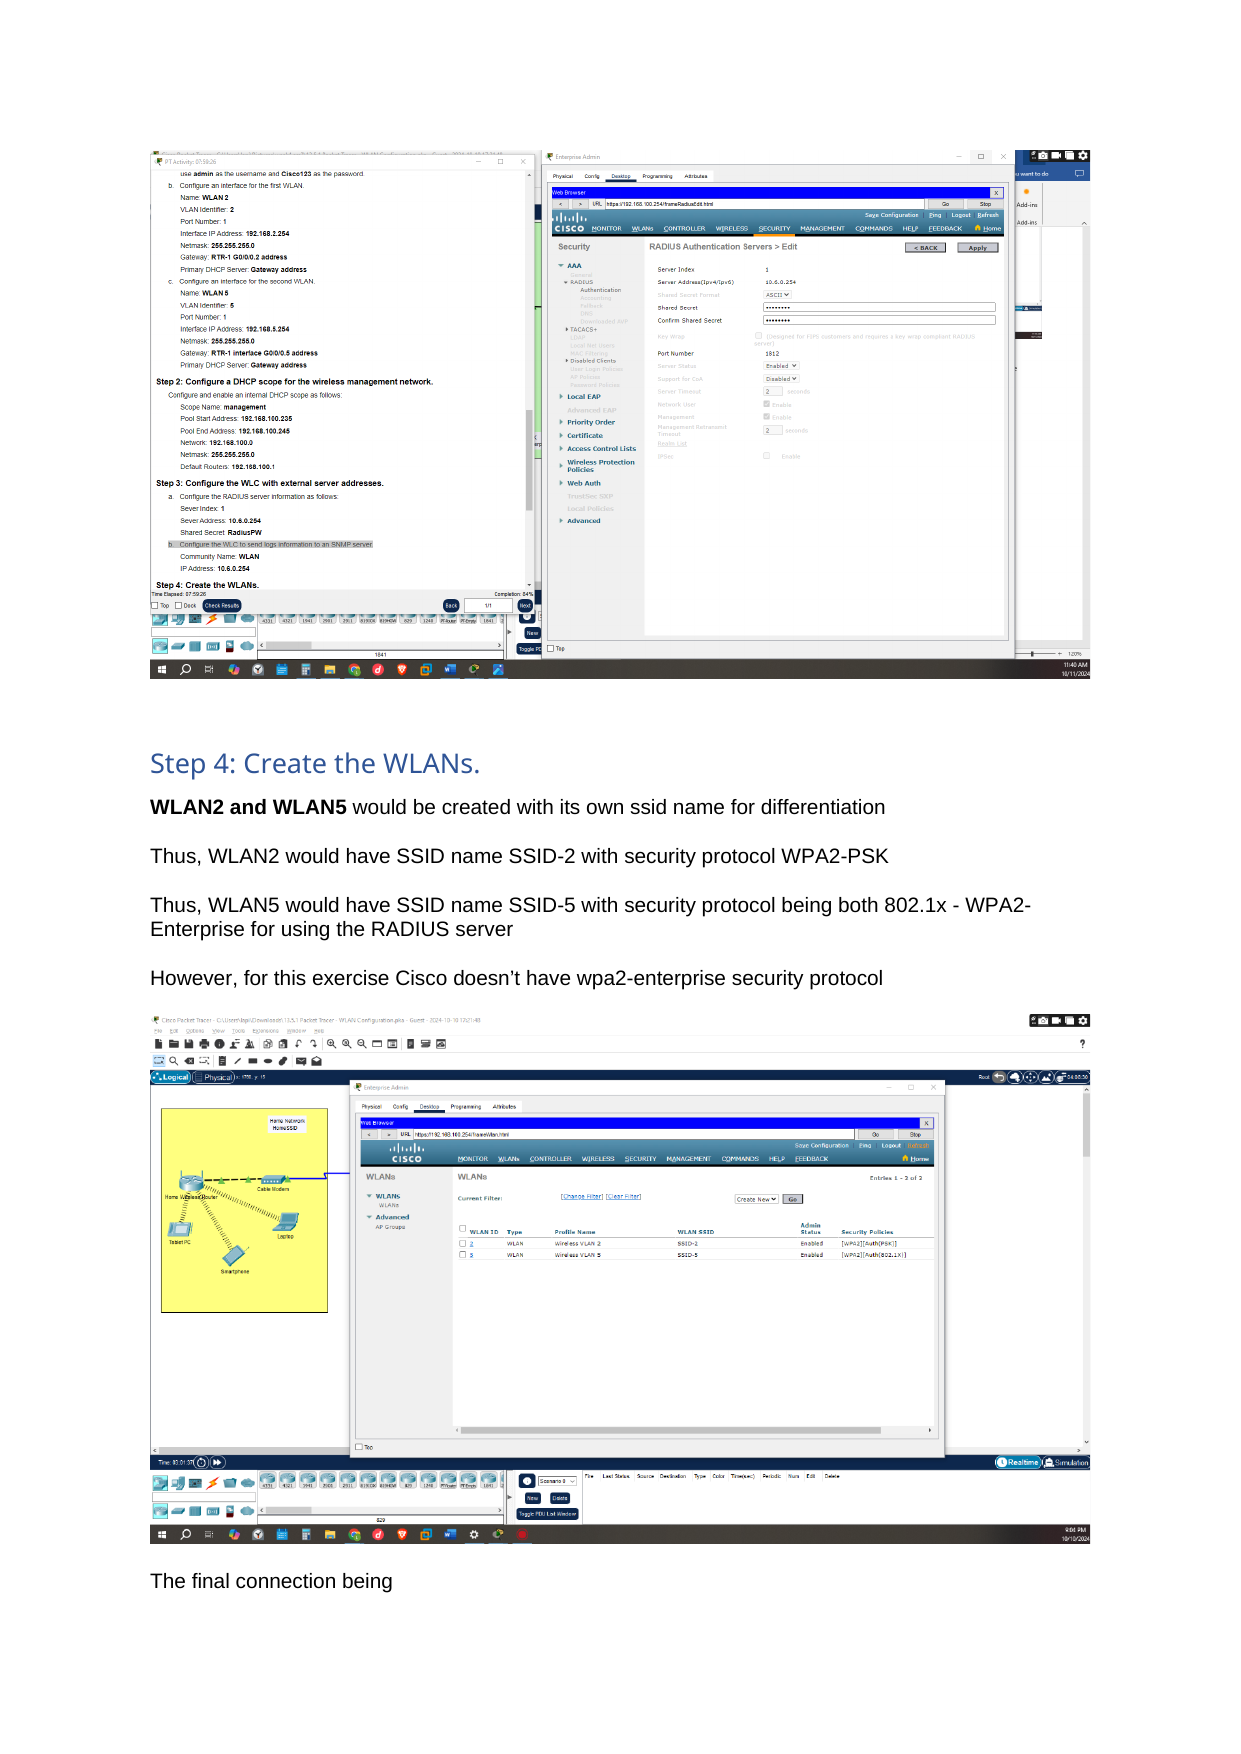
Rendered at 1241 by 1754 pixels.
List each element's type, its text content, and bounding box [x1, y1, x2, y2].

text The final connection being [150, 1569, 1090, 1593]
subtitle Step 4: Create the WLANs. [150, 744, 1090, 781]
text Thus, WLAN2 would have SSID name SSID-2 with security protocol WPA2-PSK [150, 844, 1090, 868]
text However, for this exercise Cisco doesn’t have wpa2-enterprise security protocol [150, 966, 1090, 990]
text Thus, WLAN5 would have SSID name SSID-5 with security protocol being both 802.1x - WPA2-Enterprise for using the RADIUS server [150, 893, 1090, 941]
text WLAN2 and WLAN5 would be created with its own ssid name for differentiation [150, 795, 1090, 819]
